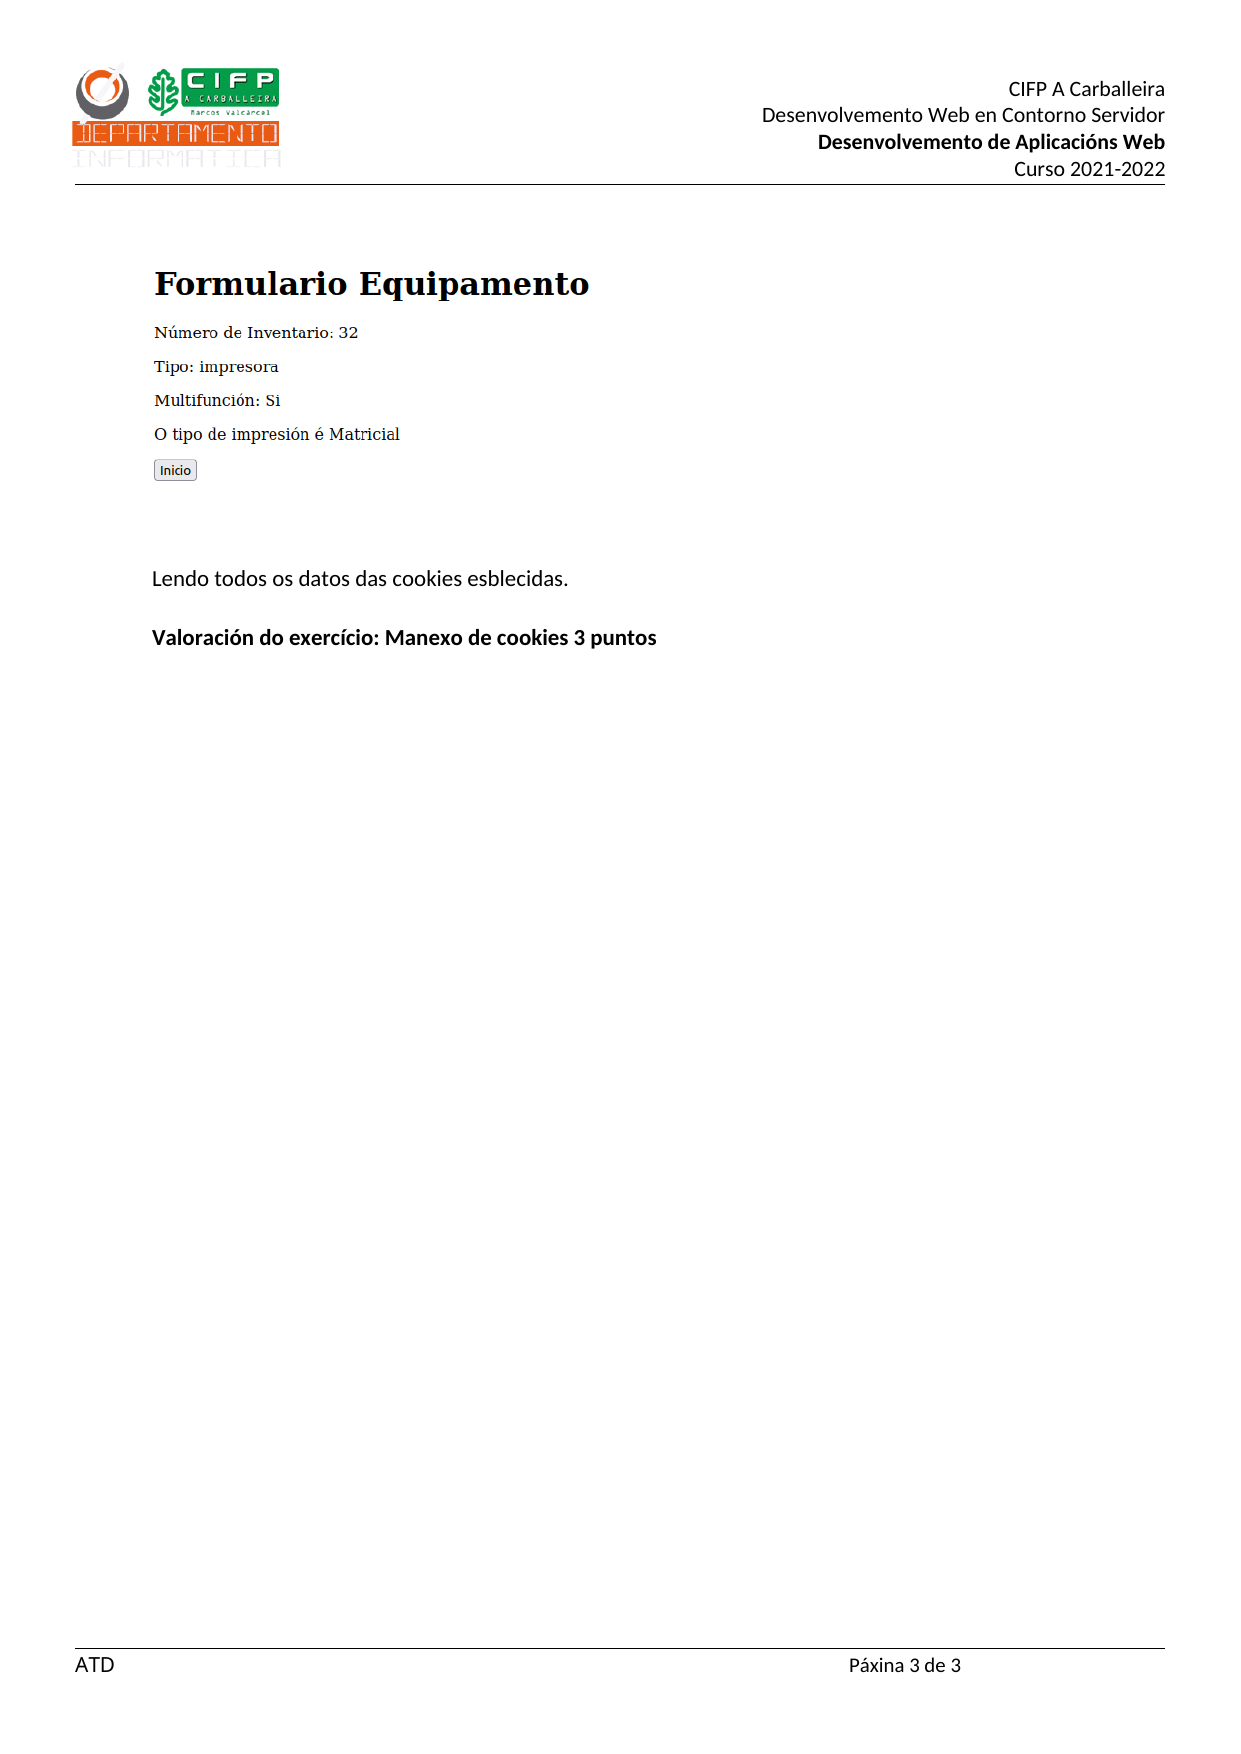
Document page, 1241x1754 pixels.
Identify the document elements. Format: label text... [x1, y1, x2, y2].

text Valoración do exercício: Manexo de cookies 3 puntos [104, 623, 1165, 651]
text Lendo todos os datos das cookies esblecidas. [104, 564, 1165, 592]
